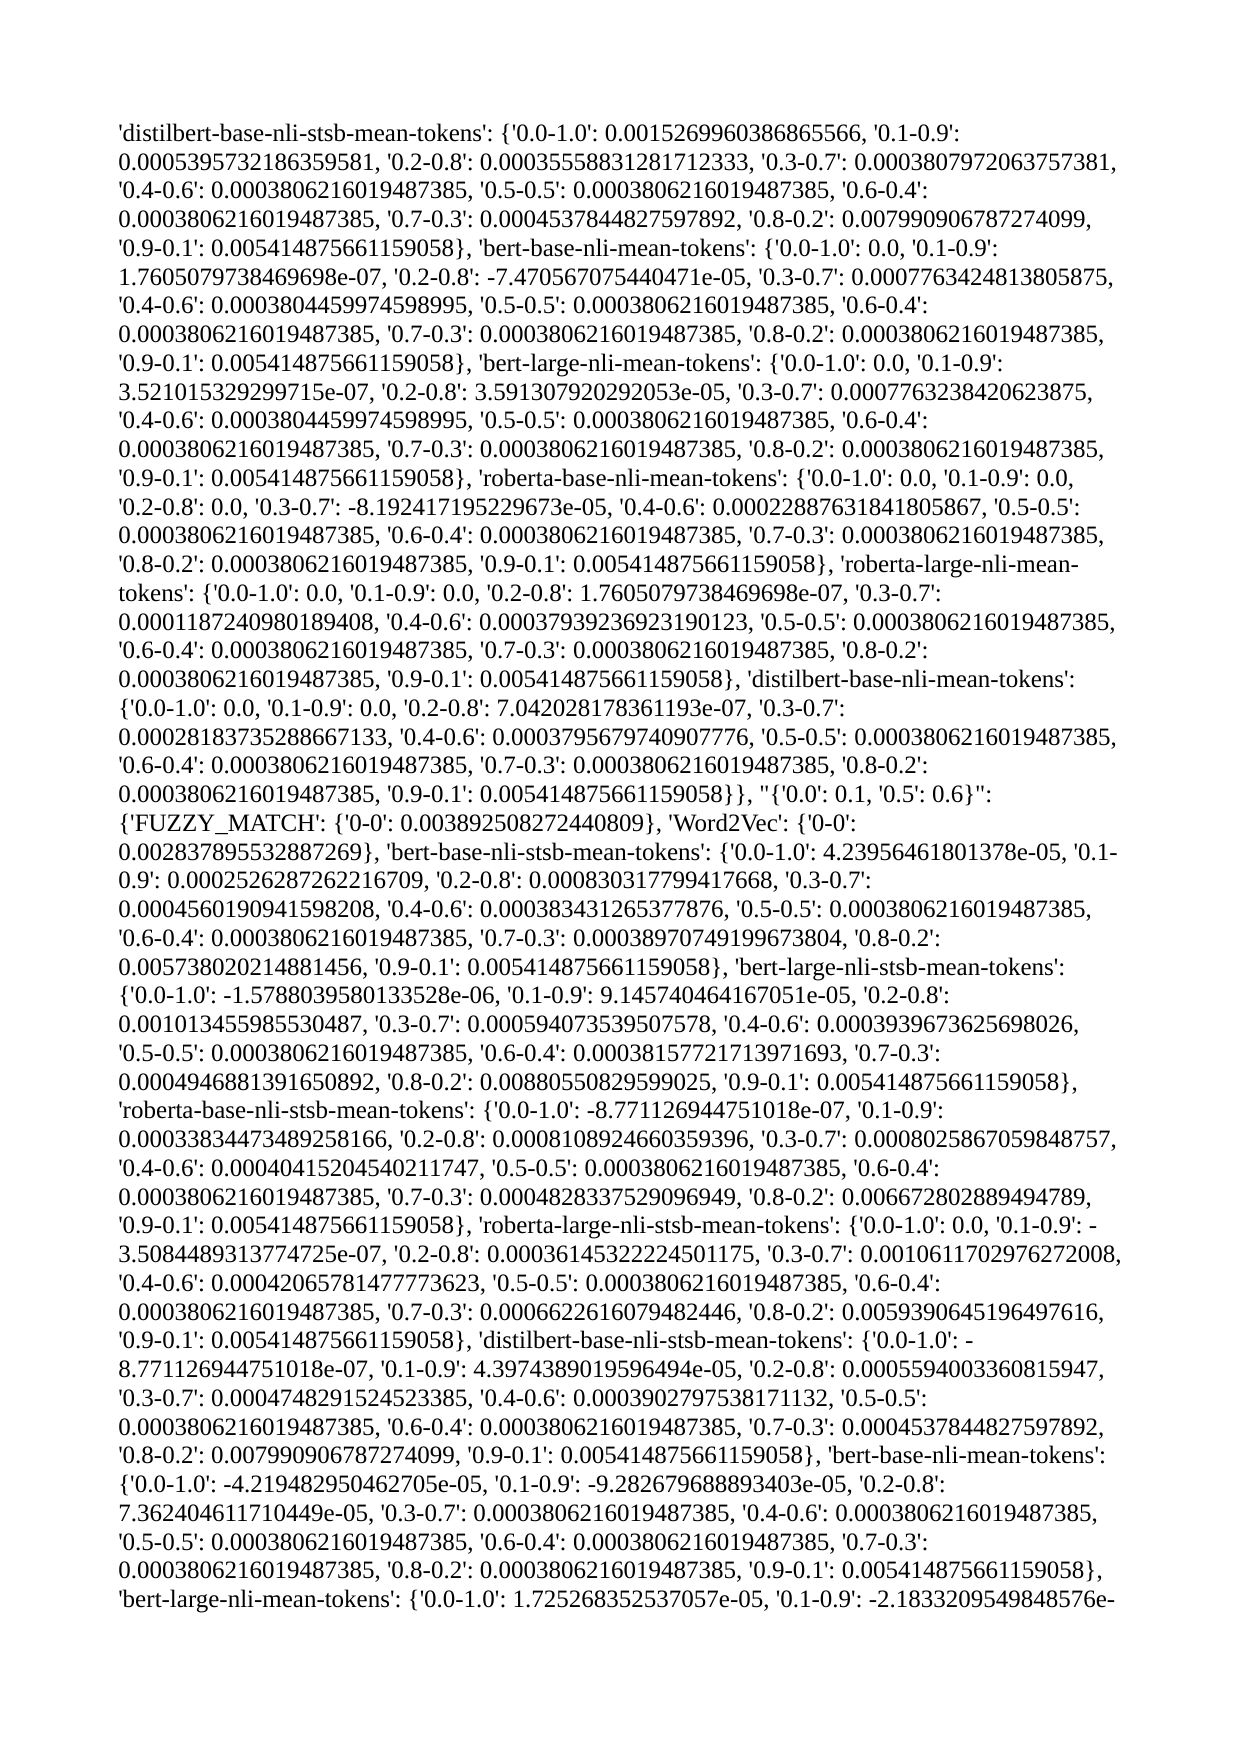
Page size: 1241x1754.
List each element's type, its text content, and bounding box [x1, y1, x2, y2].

text 'distilbert-base-nli-stsb-mean-tokens': {'0.0-1.0': 0.0015269960386865566, '0.1-0.9': 0.0005395732186359581, '0.2-0.8': 0.00035558831281712333, '0.3-0.7': 0.0003807972063757381, '0.4-0.6': 0.0003806216019487385, '0.5-0.5': 0.0003806216019487385, '0.6-0.4': 0.0003806216019487385, '0.7-0.3': 0.0004537844827597892, '0.8-0.2': 0.007990906787274099, '0.9-0.1': 0.005414875661159058}, 'bert-base-nli-mean-tokens': {'0.0-1.0': 0.0, '0.1-0.9': 1.7605079738469698e-07, '0.2-0.8': -7.470567075440471e-05, '0.3-0.7': 0.0007763424813805875, '0.4-0.6': 0.0003804459974598995, '0.5-0.5': 0.0003806216019487385, '0.6-0.4': 0.0003806216019487385, '0.7-0.3': 0.0003806216019487385, '0.8-0.2': 0.0003806216019487385, '0.9-0.1': 0.005414875661159058}, 'bert-large-nli-mean-tokens': {'0.0-1.0': 0.0, '0.1-0.9': 3.521015329299715e-07, '0.2-0.8': 3.591307920292053e-05, '0.3-0.7': 0.0007763238420623875, '0.4-0.6': 0.0003804459974598995, '0.5-0.5': 0.0003806216019487385, '0.6-0.4': 0.0003806216019487385, '0.7-0.3': 0.0003806216019487385, '0.8-0.2': 0.0003806216019487385, '0.9-0.1': 0.005414875661159058}, 'roberta-base-nli-mean-tokens': {'0.0-1.0': 0.0, '0.1-0.9': 0.0, '0.2-0.8': 0.0, '0.3-0.7': -8.192417195229673e-05, '0.4-0.6': 0.00022887631841805867, '0.5-0.5': 0.0003806216019487385, '0.6-0.4': 0.0003806216019487385, '0.7-0.3': 0.0003806216019487385, '0.8-0.2': 0.0003806216019487385, '0.9-0.1': 0.005414875661159058}, 'roberta-large-nli-mean-tokens': {'0.0-1.0': 0.0, '0.1-0.9': 0.0, '0.2-0.8': 1.7605079738469698e-07, '0.3-0.7': 0.0001187240980189408, '0.4-0.6': 0.00037939236923190123, '0.5-0.5': 0.0003806216019487385, '0.6-0.4': 0.0003806216019487385, '0.7-0.3': 0.0003806216019487385, '0.8-0.2': 0.0003806216019487385, '0.9-0.1': 0.005414875661159058}, 'distilbert-base-nli-mean-tokens': {'0.0-1.0': 0.0, '0.1-0.9': 0.0, '0.2-0.8': 7.042028178361193e-07, '0.3-0.7': 0.00028183735288667133, '0.4-0.6': 0.0003795679740907776, '0.5-0.5': 0.0003806216019487385, '0.6-0.4': 0.0003806216019487385, '0.7-0.3': 0.0003806216019487385, '0.8-0.2': 0.0003806216019487385, '0.9-0.1': 0.005414875661159058}}, "{'0.0': 0.1, '0.5': 0.6}": {'FUZZY_MATCH': {'0-0': 0.003892508272440809}, 'Word2Vec': {'0-0': 0.002837895532887269}, 'bert-base-nli-stsb-mean-tokens': {'0.0-1.0': 4.23956461801378e-05, '0.1-0.9': 0.0002526287262216709, '0.2-0.8': 0.000830317799417668, '0.3-0.7': 0.0004560190941598208, '0.4-0.6': 0.000383431265377876, '0.5-0.5': 0.0003806216019487385, '0.6-0.4': 0.0003806216019487385, '0.7-0.3': 0.00038970749199673804, '0.8-0.2': 0.005738020214881456, '0.9-0.1': 0.005414875661159058}, 'bert-large-nli-stsb-mean-tokens': {'0.0-1.0': -1.5788039580133528e-06, '0.1-0.9': 9.145740464167051e-05, '0.2-0.8': 0.001013455985530487, '0.3-0.7': 0.000594073539507578, '0.4-0.6': 0.0003939673625698026, '0.5-0.5': 0.0003806216019487385, '0.6-0.4': 0.00038157721713971693, '0.7-0.3': 0.0004946881391650892, '0.8-0.2': 0.00880550829599025, '0.9-0.1': 0.005414875661159058}, 'roberta-base-nli-stsb-mean-tokens': {'0.0-1.0': -8.771126944751018e-07, '0.1-0.9': 0.00033834473489258166, '0.2-0.8': 0.0008108924660359396, '0.3-0.7': 0.0008025867059848757, '0.4-0.6': 0.00040415204540211747, '0.5-0.5': 0.0003806216019487385, '0.6-0.4': 0.0003806216019487385, '0.7-0.3': 0.0004828337529096949, '0.8-0.2': 0.006672802889494789, '0.9-0.1': 0.005414875661159058}, 'roberta-large-nli-stsb-mean-tokens': {'0.0-1.0': 0.0, '0.1-0.9': -3.5084489313774725e-07, '0.2-0.8': 0.00036145322224501175, '0.3-0.7': 0.0010611702976272008, '0.4-0.6': 0.00042065781477773623, '0.5-0.5': 0.0003806216019487385, '0.6-0.4': 0.0003806216019487385, '0.7-0.3': 0.0006622616079482446, '0.8-0.2': 0.0059390645196497616, '0.9-0.1': 0.005414875661159058}, 'distilbert-base-nli-stsb-mean-tokens': {'0.0-1.0': -8.771126944751018e-07, '0.1-0.9': 4.3974389019596494e-05, '0.2-0.8': 0.0005594003360815947, '0.3-0.7': 0.0004748291524523385, '0.4-0.6': 0.0003902797538171132, '0.5-0.5': 0.0003806216019487385, '0.6-0.4': 0.0003806216019487385, '0.7-0.3': 0.0004537844827597892, '0.8-0.2': 0.007990906787274099, '0.9-0.1': 0.005414875661159058}, 'bert-base-nli-mean-tokens': {'0.0-1.0': -4.219482950462705e-05, '0.1-0.9': -9.282679688893403e-05, '0.2-0.8': 7.362404611710449e-05, '0.3-0.7': 0.0003806216019487385, '0.4-0.6': 0.0003806216019487385, '0.5-0.5': 0.0003806216019487385, '0.6-0.4': 0.0003806216019487385, '0.7-0.3': 0.0003806216019487385, '0.8-0.2': 0.0003806216019487385, '0.9-0.1': 0.005414875661159058}, 'bert-large-nli-mean-tokens': {'0.0-1.0': 1.725268352537057e-05, '0.1-0.9': -2.1833209549848576e- [118, 118, 1122, 1613]
